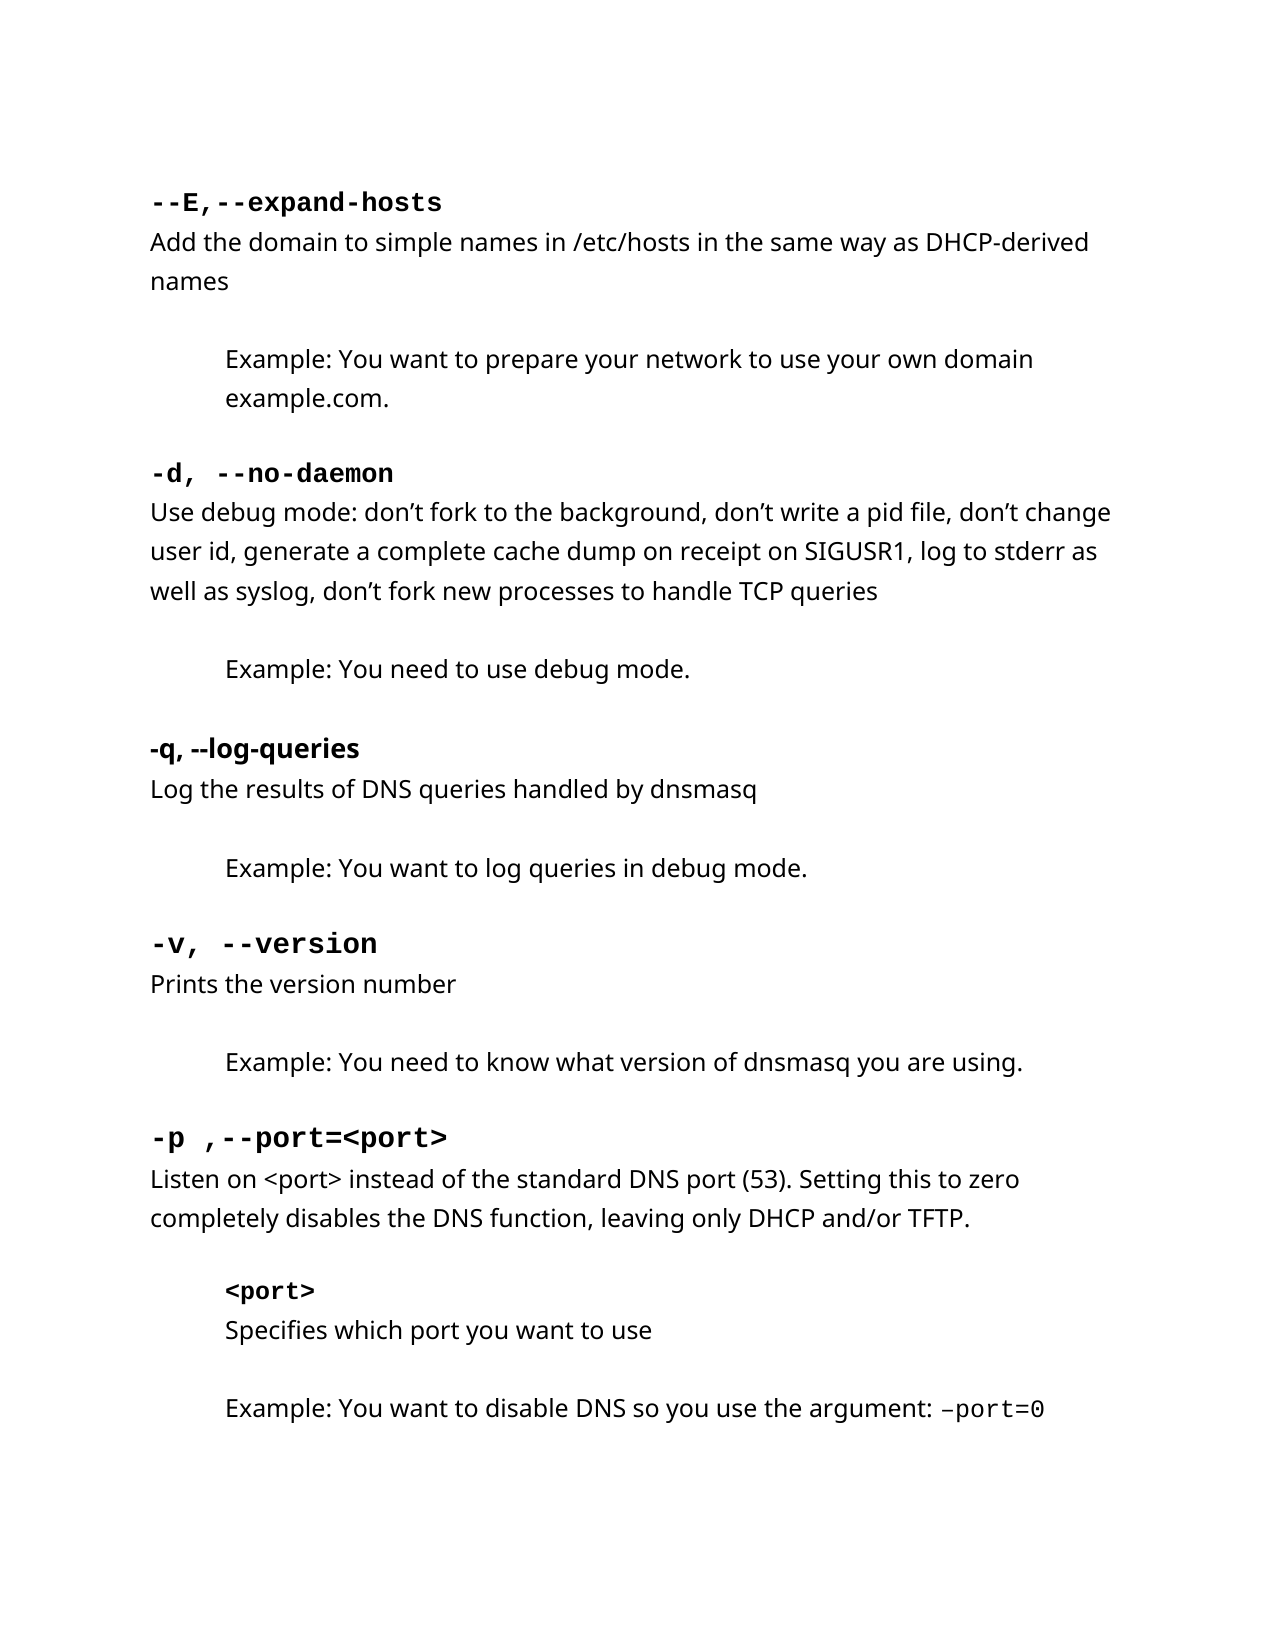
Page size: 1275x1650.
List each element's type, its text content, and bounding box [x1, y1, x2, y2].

text --E,--expand-hosts [150, 189, 1125, 220]
text -p ,--port=<port> [150, 1123, 1125, 1156]
text Example: You want to disable DNS so you use the argument: –port=0 [150, 1391, 1125, 1425]
text Use debug mode: don’t fork to the background, don’t write a pid file, don’t change user id, generate a complete cache dump on receipt on SIGUSR1, log to stderr as well as syslog, don’t fork new processes to handle TCP queries [150, 495, 1125, 607]
text Specifies which port you want to use [150, 1312, 1125, 1346]
text Add the domain to simple names in /etc/hosts in the same way as DHCP-derived names [150, 224, 1125, 298]
text Prints the version number [150, 967, 1125, 1001]
text Example: You want to prepare your network to use your own domain example.com. [225, 342, 1125, 415]
text -v, --version [150, 929, 1125, 962]
text -q, --log-queries [150, 730, 1125, 767]
text Example: You need to use debug mode. [150, 651, 1125, 686]
text Listen on <port> instead of the standard DNS port (53). Setting this to zero completely disables the DNS function, leaving only DHCP and/or TFTP. [150, 1161, 1125, 1234]
text -d, --no-daemon [150, 459, 1125, 490]
text <port> [150, 1279, 1125, 1307]
text Example: You want to log queries in debug mode. [150, 851, 1125, 884]
text Log the results of DNS queries handled by dnsmasq [150, 772, 1125, 806]
text Example: You need to know what version of dnsmasq you are using. [150, 1045, 1125, 1079]
